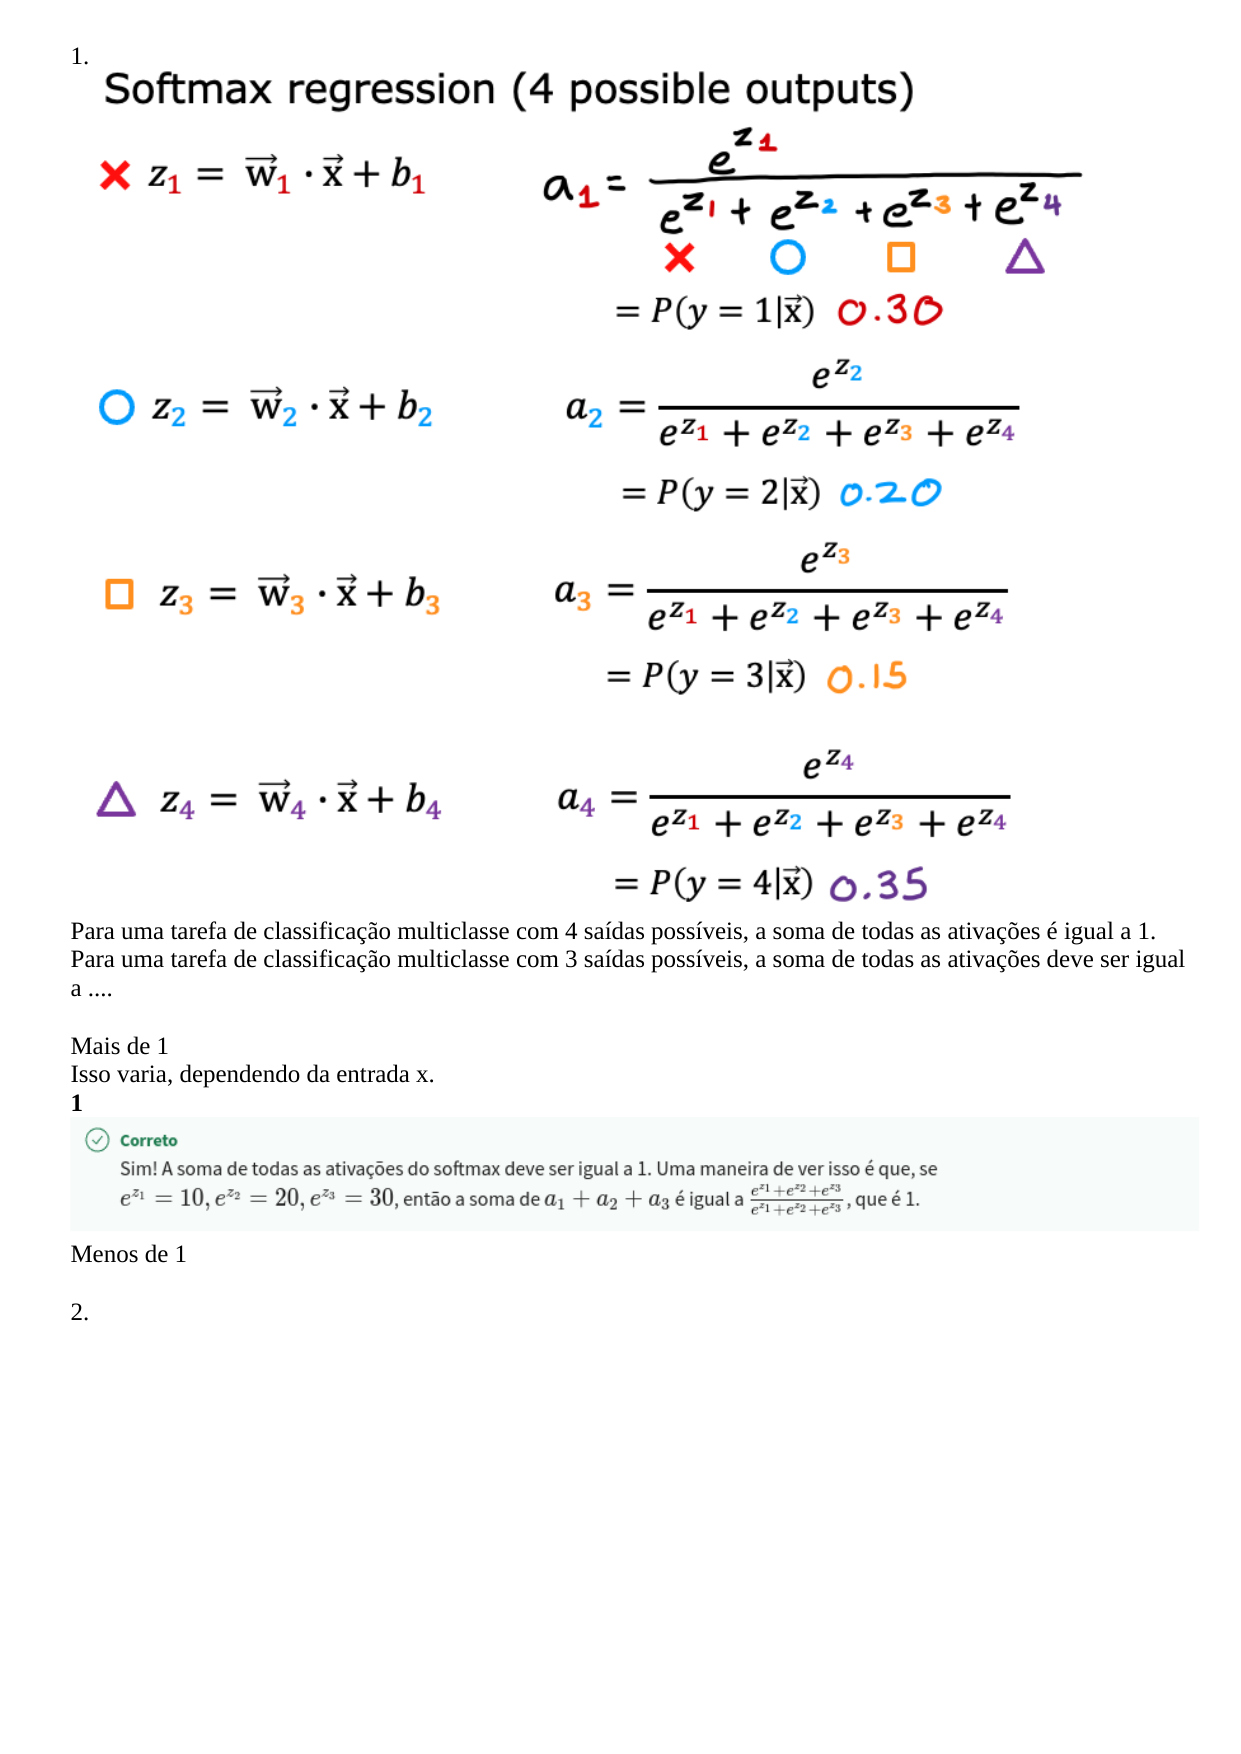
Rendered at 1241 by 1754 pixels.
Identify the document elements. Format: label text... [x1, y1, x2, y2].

text Isso varia, dependendo da entrada x. [70, 1059, 1199, 1088]
text Mais de 1 [70, 1031, 1199, 1059]
text 2. [70, 1297, 1199, 1326]
text 1. [70, 41, 1199, 70]
text Para uma tarefa de classificação multiclasse com 4 saídas possíveis, a soma de todas as ativações é igual a 1. Para uma tarefa de classificação multiclasse com 3 saídas possíveis, a soma de todas as ativações deve ser igual a .... [70, 916, 1199, 1002]
text Menos de 1 [70, 1240, 1199, 1268]
picture [70, 69, 1092, 916]
picture [70, 1117, 1200, 1240]
text 1 [70, 1088, 1199, 1117]
